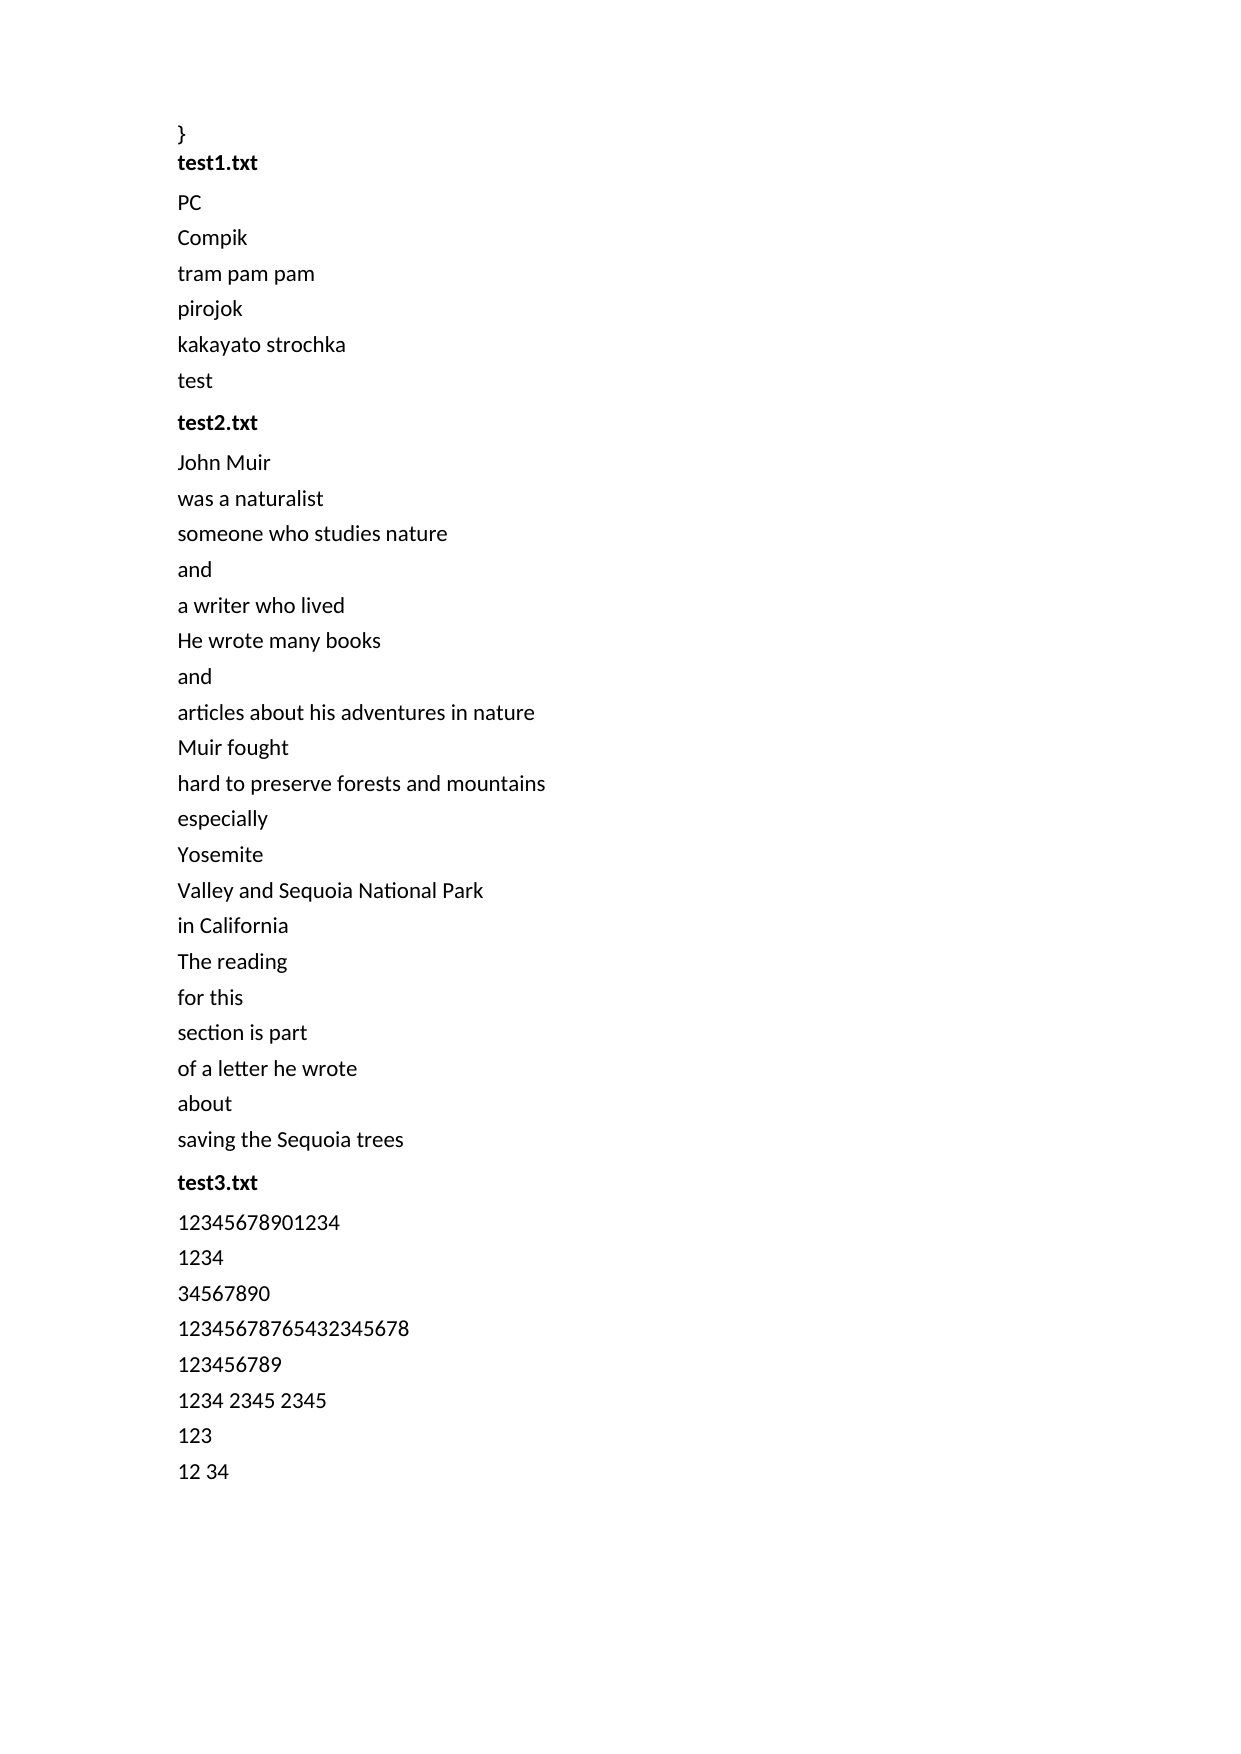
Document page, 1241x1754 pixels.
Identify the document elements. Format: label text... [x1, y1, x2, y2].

text Muir fought [177, 740, 1152, 759]
text PC [177, 195, 1152, 214]
text kakayato strochka [177, 337, 1152, 356]
text 12345678765432345678 [177, 1322, 1152, 1341]
text and [177, 669, 1152, 688]
text 1234 2345 2345 [177, 1393, 1152, 1412]
text Compik [177, 230, 1152, 249]
text test2.txt [177, 408, 1152, 437]
text He wrote many books [177, 633, 1152, 652]
text section is part [177, 1025, 1152, 1044]
text The reading [177, 954, 1152, 973]
text test3.txt [177, 1168, 1152, 1196]
text 1234 [177, 1250, 1152, 1269]
text test [177, 373, 1152, 392]
text especially [177, 812, 1152, 831]
text a writer who lived [177, 598, 1152, 617]
text 123 [177, 1428, 1152, 1447]
text about [177, 1097, 1152, 1116]
text 34567890 [177, 1286, 1152, 1305]
text tram pam pam [177, 266, 1152, 285]
text saving the Sequoia trees [177, 1132, 1152, 1151]
text for this [177, 990, 1152, 1009]
text } [177, 118, 1152, 148]
text articles about his adventures in nature [177, 705, 1152, 724]
text 12345678901234 [177, 1215, 1152, 1234]
text 123456789 [177, 1357, 1152, 1376]
text John Muir [177, 455, 1152, 474]
text in California [177, 918, 1152, 937]
text Yosemite [177, 847, 1152, 866]
text Valley and Sequoia National Park [177, 883, 1152, 902]
text was a naturalist [177, 491, 1152, 510]
text 12 34 [177, 1464, 1152, 1483]
text and [177, 562, 1152, 581]
text hard to preserve forests and mountains [177, 776, 1152, 795]
text someone who studies nature [177, 527, 1152, 546]
text test1.txt [177, 148, 1152, 176]
text of a letter he wrote [177, 1061, 1152, 1080]
text pirojok [177, 302, 1152, 321]
